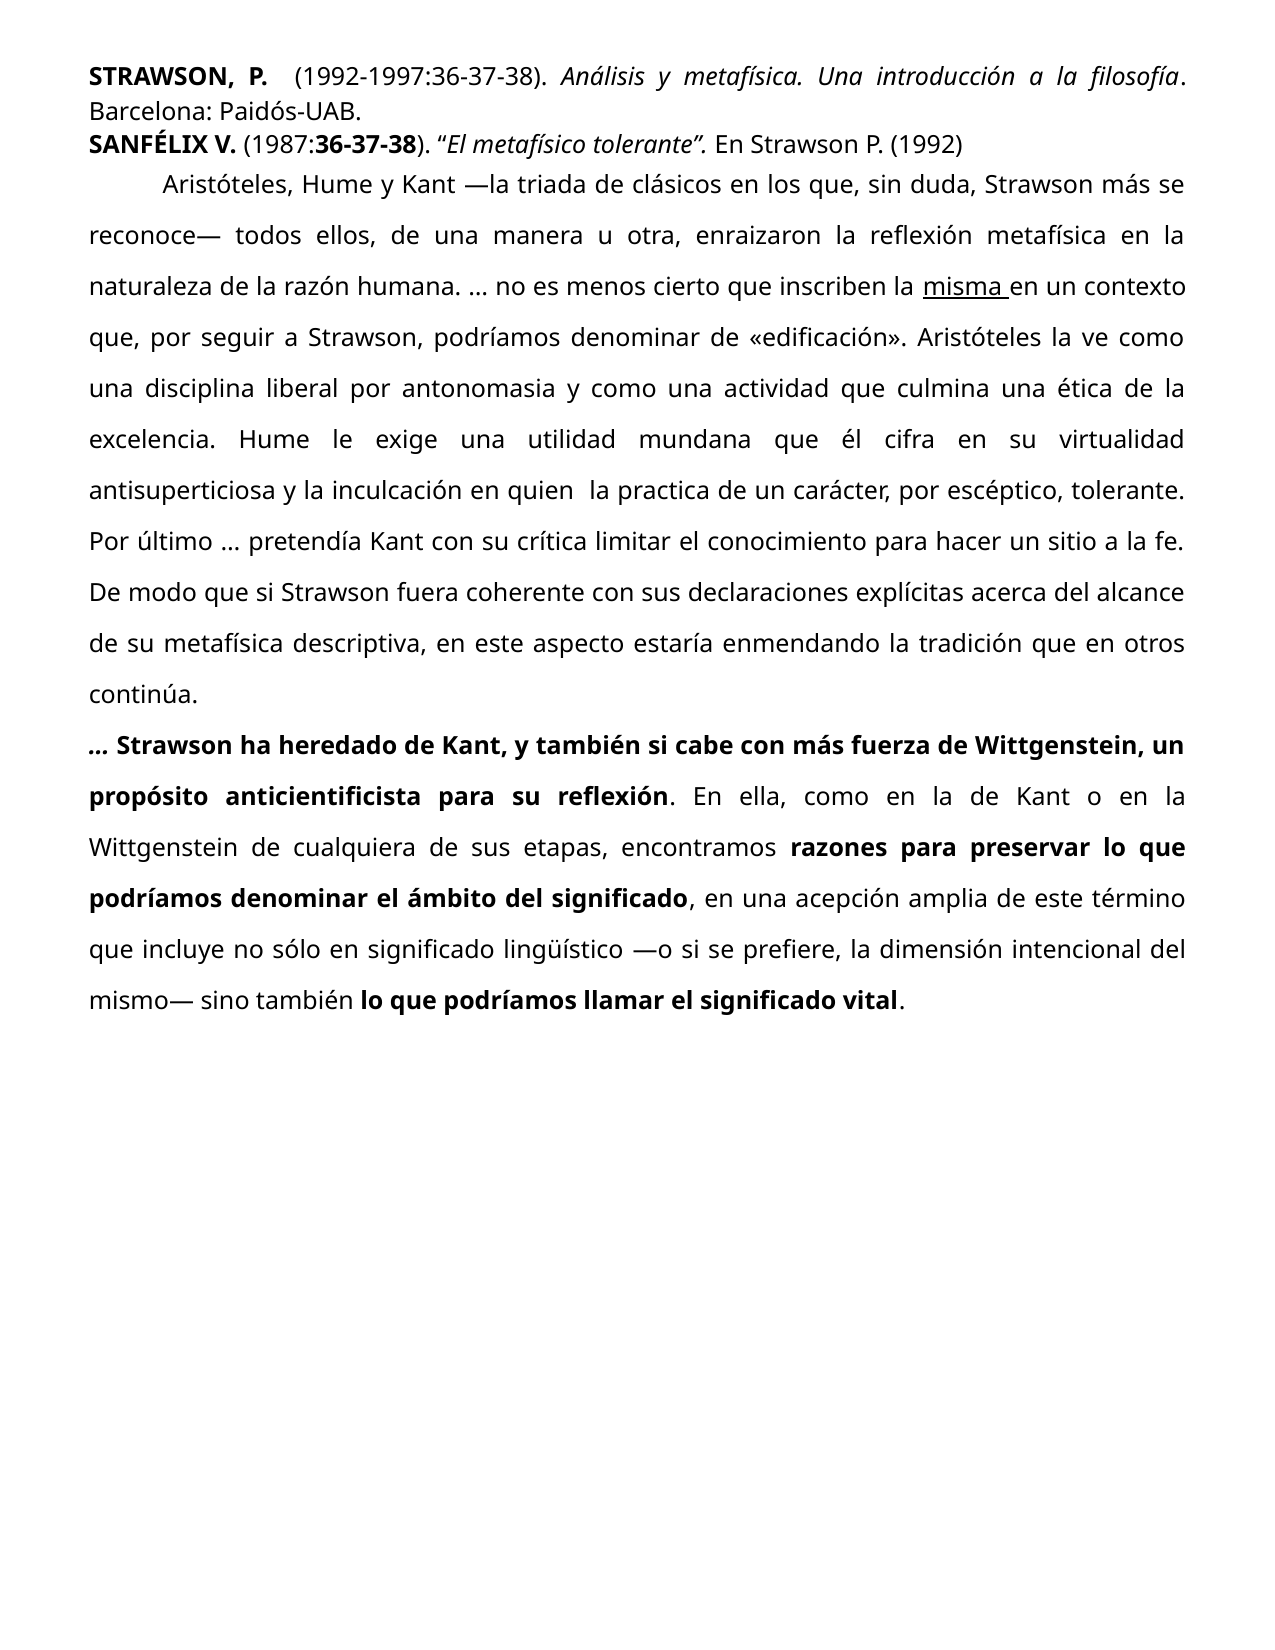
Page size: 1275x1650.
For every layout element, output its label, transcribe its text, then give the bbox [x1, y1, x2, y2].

text STRAWSON, P. (1992-1997:36-37-38). Análisis y metafísica. Una introducción a la filosofía. Barcelona: Paidós-UAB. [88, 59, 1186, 127]
text Aristóteles, Hume y Kant —la triada de clásicos en los que, sin duda, Strawson más se reconoce— todos ellos, de una manera u otra, enraizaron la reflexión metafísica en la naturaleza de la razón humana. … no es menos cierto que inscriben la misma en un contexto que, por seguir a Strawson, podríamos denominar de «edificación». Aristóteles la ve como una disciplina liberal por antonomasia y como una actividad que culmina una ética de la excelencia. Hume le exige una utilidad mundana que él cifra en su virtualidad antisuperticiosa y la inculcación en quien la practica de un carácter, por escéptico, tolerante. Por último … pretendía Kant con su crítica limitar el conocimiento para hacer un sitio a la fe. De modo que si Strawson fuera coherente con sus declaraciones explícitas acerca del alcance de su metafísica descriptiva, en este aspecto estaría enmendando la tradición que en otros continúa. [88, 166, 1186, 711]
text … Strawson ha heredado de Kant, y también si cabe con más fuerza de Wittgenstein, un propósito anticientificista para su reflexión. En ella, como en la de Kant o en la Wittgenstein de cualquiera de sus etapas, encontramos razones para preservar lo que podríamos denominar el ámbito del significado, en una acepción amplia de este término que incluye no sólo en significado lingüístico —o si se prefiere, la dimensión intencional del mismo— sino también lo que podríamos llamar el significado vital. [88, 728, 1186, 1017]
text SANFÉLIX V. (1987:36-37-38). “El metafísico tolerante”. En Strawson P. (1992) [88, 127, 1186, 161]
